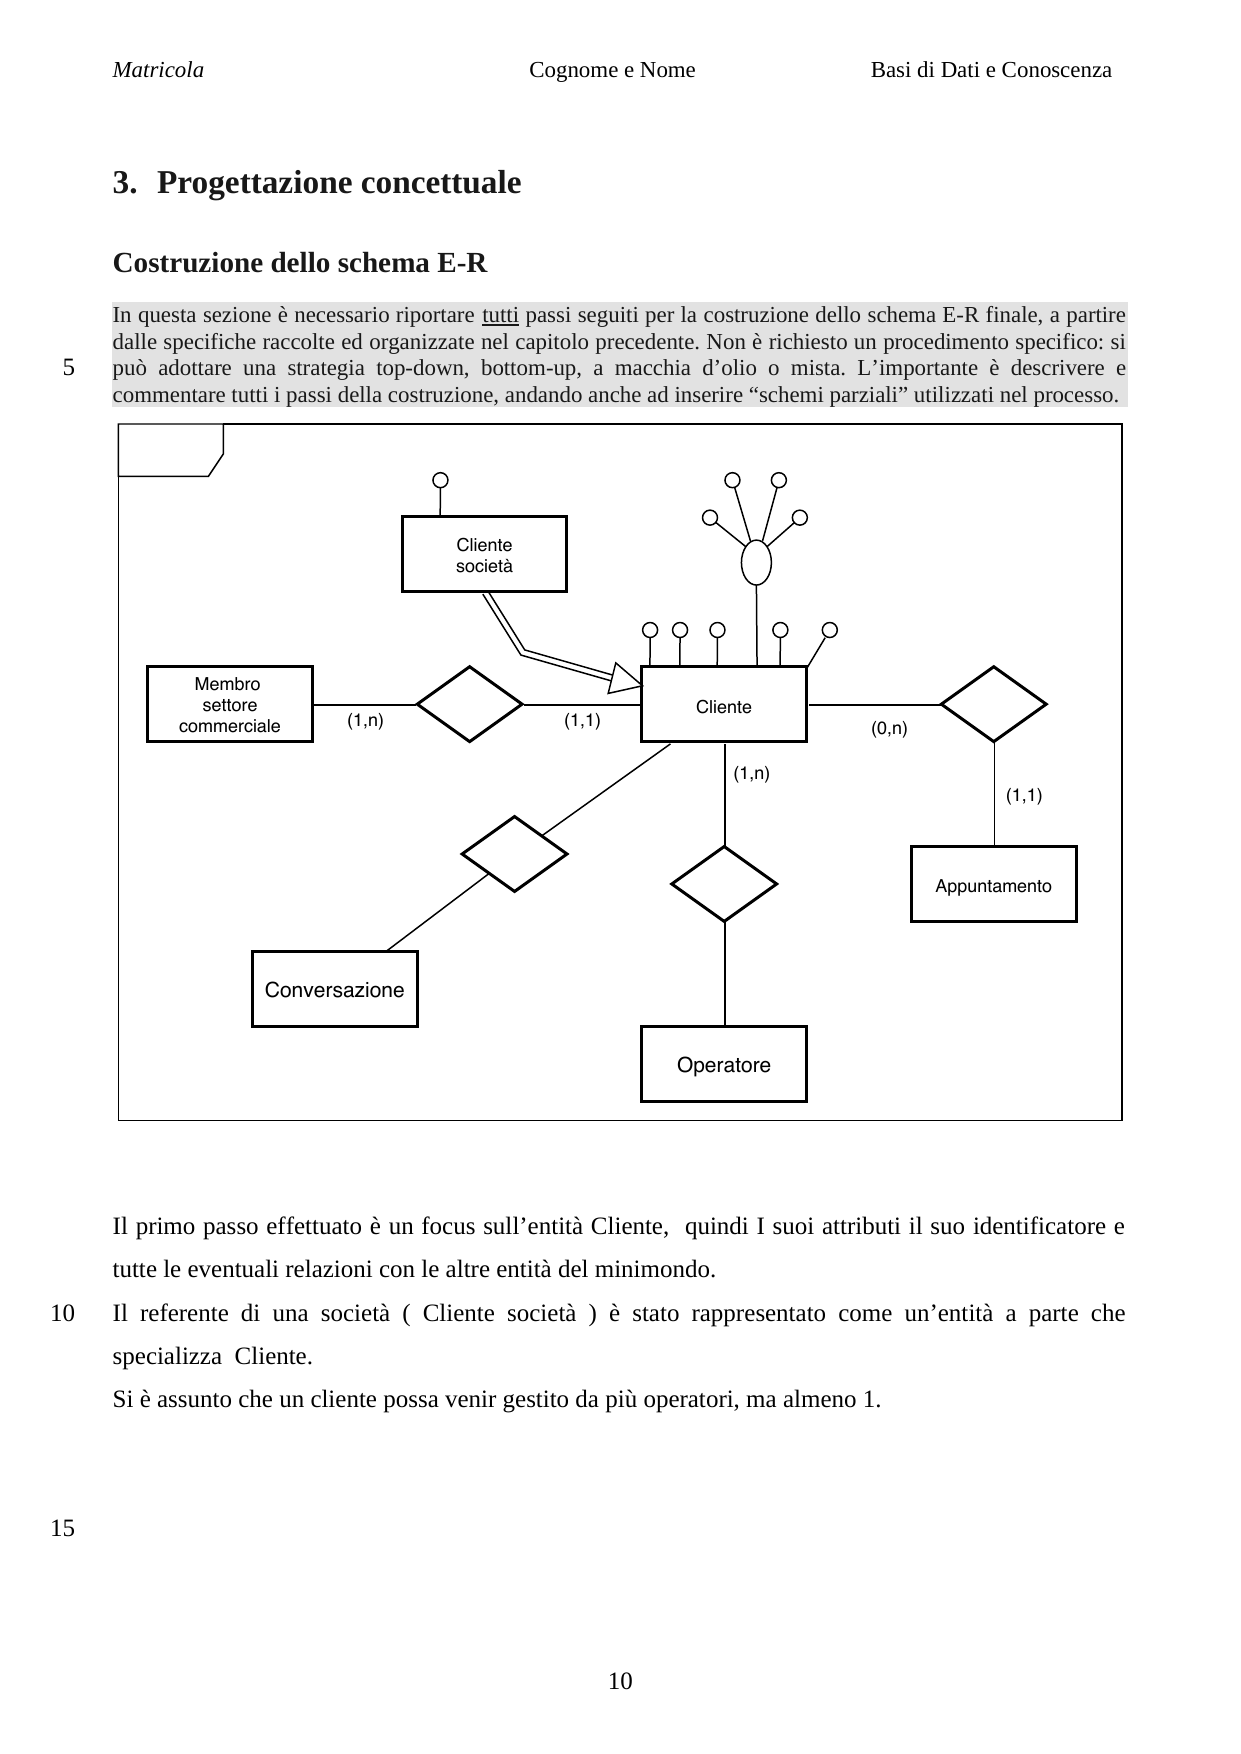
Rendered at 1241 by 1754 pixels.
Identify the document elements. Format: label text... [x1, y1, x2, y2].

text Il primo passo effettuato è un focus sull’entità Cliente, quindi I suoi attributi il suo identificatore e tutte le eventuali relazioni con le altre entità del minimondo. [112, 1211, 1128, 1283]
subtitle Costruzione dello schema E-R [112, 245, 1128, 278]
text In questa sezione è necessario riportare tutti passi seguiti per la costruzione dello schema E-R finale, a partire dalle specifiche raccolte ed organizzate nel capitolo precedente. Non è richiesto un procedimento specifico: si può adottare una strategia top-down, bottom-up, a macchia d’olio o mista. L’importante è descrivere e commentare tutti i passi della costruzione, andando anche ad inserire “schemi parziali” utilizzati nel processo. [112, 302, 1128, 407]
subtitle Progettazione concettuale [112, 162, 1128, 201]
text Si è assunto che un cliente possa venir gestito da più operatori, ma almeno 1. [112, 1384, 1128, 1413]
text Il referente di una società ( Cliente società ) è stato rappresentato come un’entità a parte che specializza Cliente. [112, 1298, 1128, 1369]
